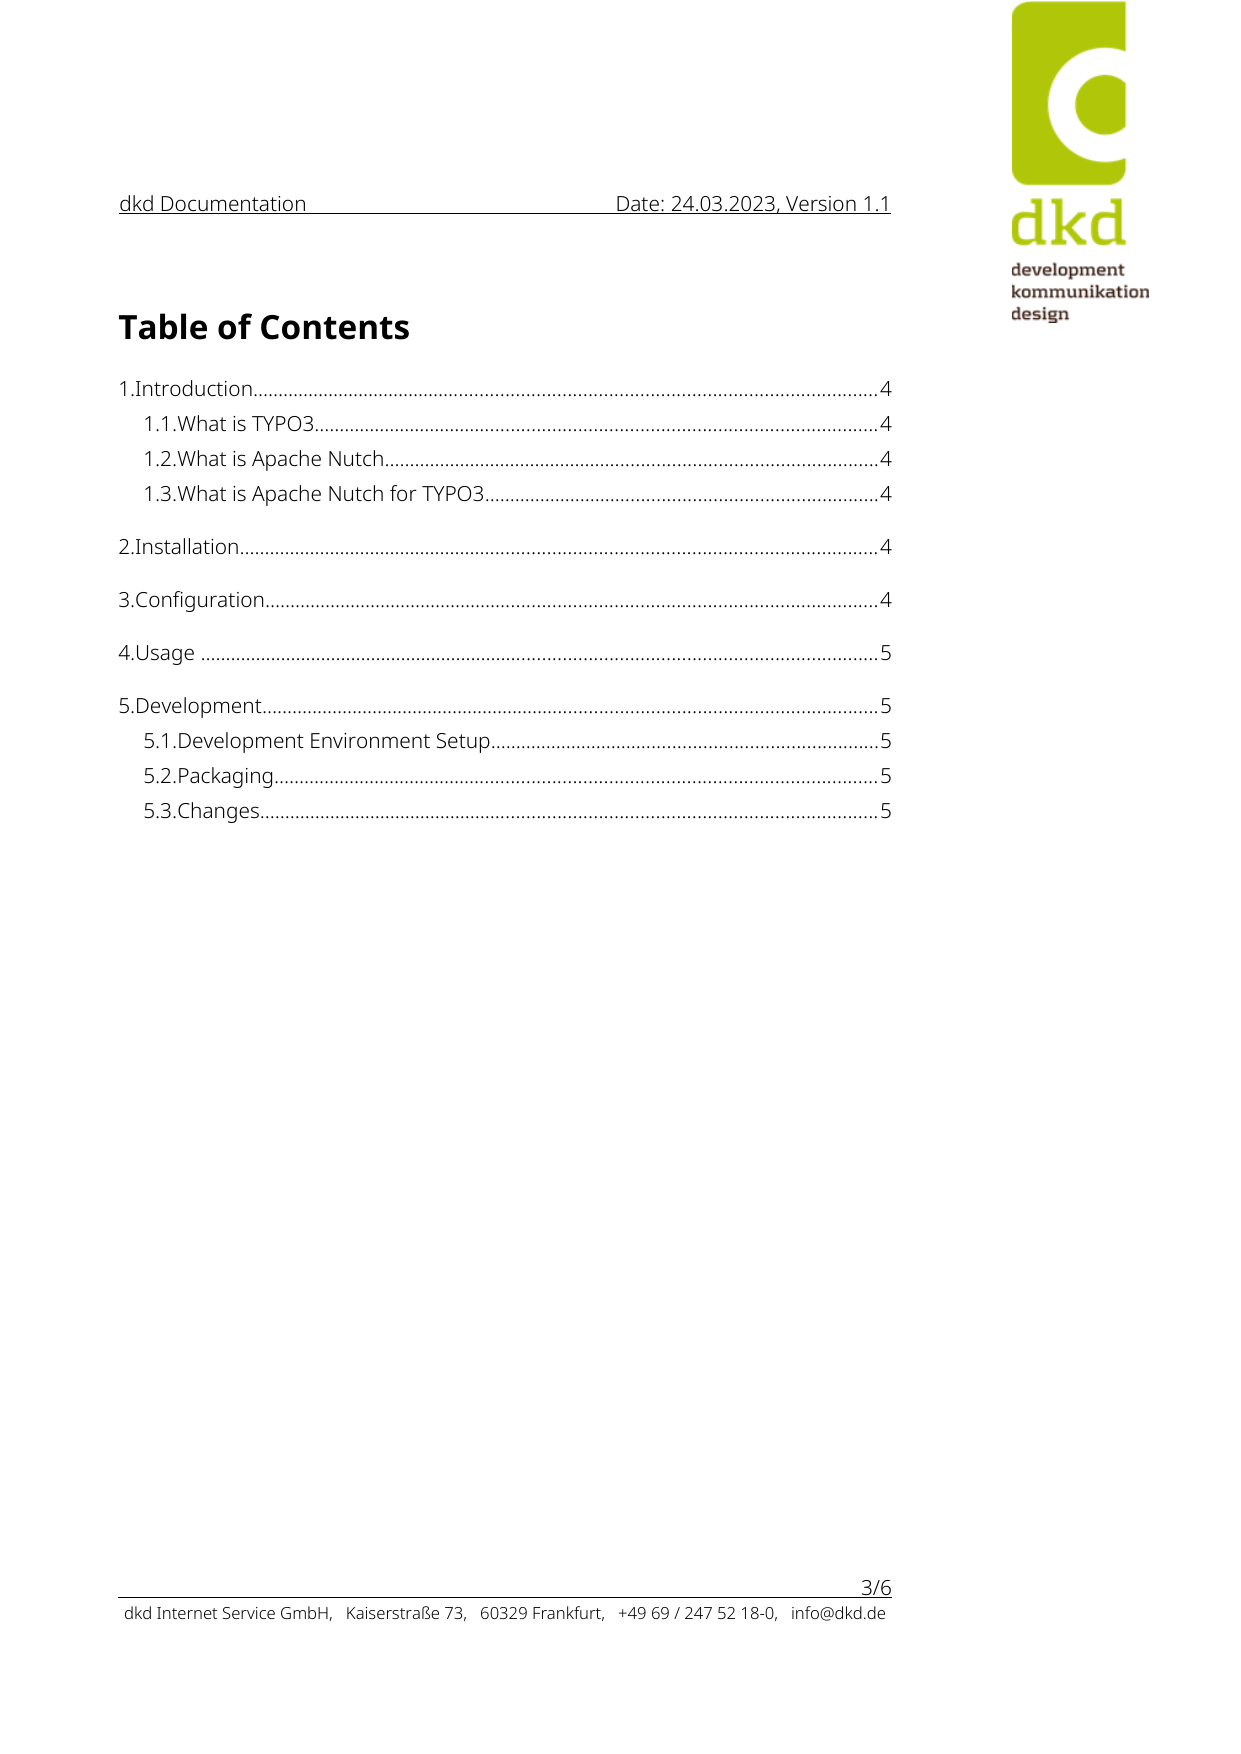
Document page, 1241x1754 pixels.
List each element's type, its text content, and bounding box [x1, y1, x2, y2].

text 1.3.What is Apache Nutch for TYPO3 4 [143, 479, 892, 507]
text 5.1.Development Environment Setup 5 [143, 726, 892, 755]
text 1.2.What is Apache Nutch 4 [143, 444, 892, 472]
text 1.Introduction 4 [118, 374, 892, 402]
text 4.Usage 5 [118, 638, 892, 667]
text 5.Development 5 [118, 692, 892, 720]
text 5.3.Changes 5 [143, 796, 892, 825]
text 1.1.What is TYPO3 4 [143, 409, 892, 437]
text 2.Installation 4 [118, 532, 892, 560]
picture [1011, 1, 1150, 323]
text 3.Configuration 4 [118, 585, 892, 613]
text 5.2.Packaging 5 [143, 761, 892, 790]
subtitle Table of Contents [118, 304, 892, 349]
